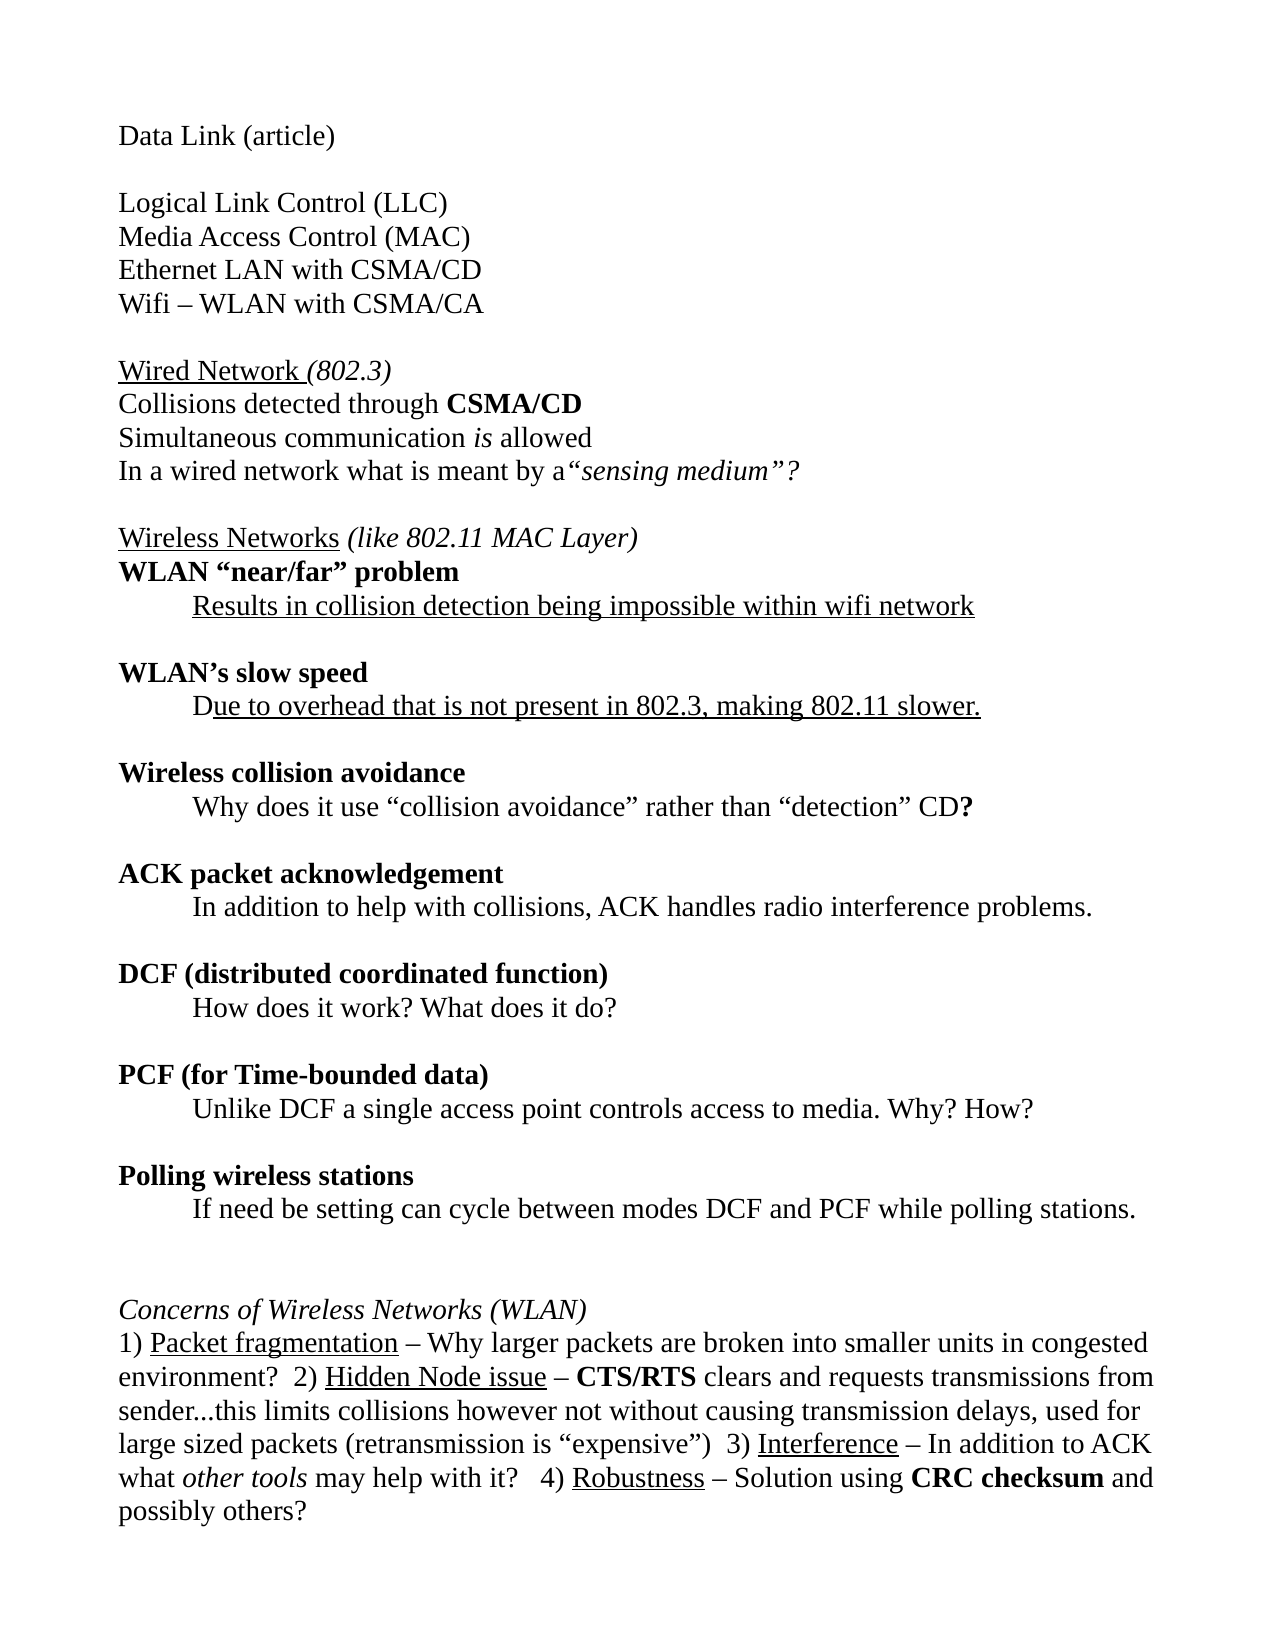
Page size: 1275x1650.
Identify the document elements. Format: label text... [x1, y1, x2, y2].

text Polling wireless stations [118, 1158, 1157, 1191]
text In addition to help with collisions, ACK handles radio interference problems. [118, 889, 1157, 923]
text WLAN’s slow speed [118, 655, 1157, 688]
text Concerns of Wireless Networks (WLAN) [118, 1292, 1157, 1326]
text Unlike DCF a single access point controls access to media. Why? How? [118, 1091, 1157, 1124]
text Wireless Networks (like 802.11 MAC Layer) [118, 521, 1157, 554]
text Wired Network (802.3) [118, 353, 1157, 386]
text Simultaneous communication is allowed [118, 420, 1157, 453]
text 1) Packet fragmentation – Why larger packets are broken into smaller units in congested environment? 2) Hidden Node issue – CTS/RTS clears and requests transmissions from sender...this limits collisions however not without causing transmission delays, used for large sized packets (retransmission is “expensive”) 3) Interference – In addition to ACK what other tools may help with it? 4) Robustness – Solution using CRC checksum and possibly others? [118, 1326, 1157, 1527]
text PCF (for Time-bounded data) [118, 1057, 1157, 1091]
text Results in collision detection being impossible within wifi network [118, 588, 1157, 621]
text Wifi – WLAN with CSMA/CA [118, 286, 1157, 319]
text Media Access Control (MAC) [118, 219, 1157, 252]
text Wireless collision avoidance [118, 755, 1157, 789]
text WLAN “near/far” problem [118, 554, 1157, 588]
text Collisions detected through CSMA/CD [118, 386, 1157, 420]
text ACK packet acknowledgement [118, 856, 1157, 889]
text Why does it use “collision avoidance” rather than “detection” CD? [118, 789, 1157, 822]
text Ethernet LAN with CSMA/CD [118, 252, 1157, 286]
text In a wired network what is meant by a“sensing medium”? [118, 453, 1157, 487]
text Due to overhead that is not present in 802.3, making 802.11 slower. [118, 688, 1157, 722]
text How does it work? What does it do? [118, 990, 1157, 1024]
text If need be setting can cycle between modes DCF and PCF while polling stations. [118, 1191, 1157, 1225]
text Logical Link Control (LLC) [118, 185, 1157, 219]
text Data Link (article) [118, 118, 1157, 152]
text DCF (distributed coordinated function) [118, 957, 1157, 990]
